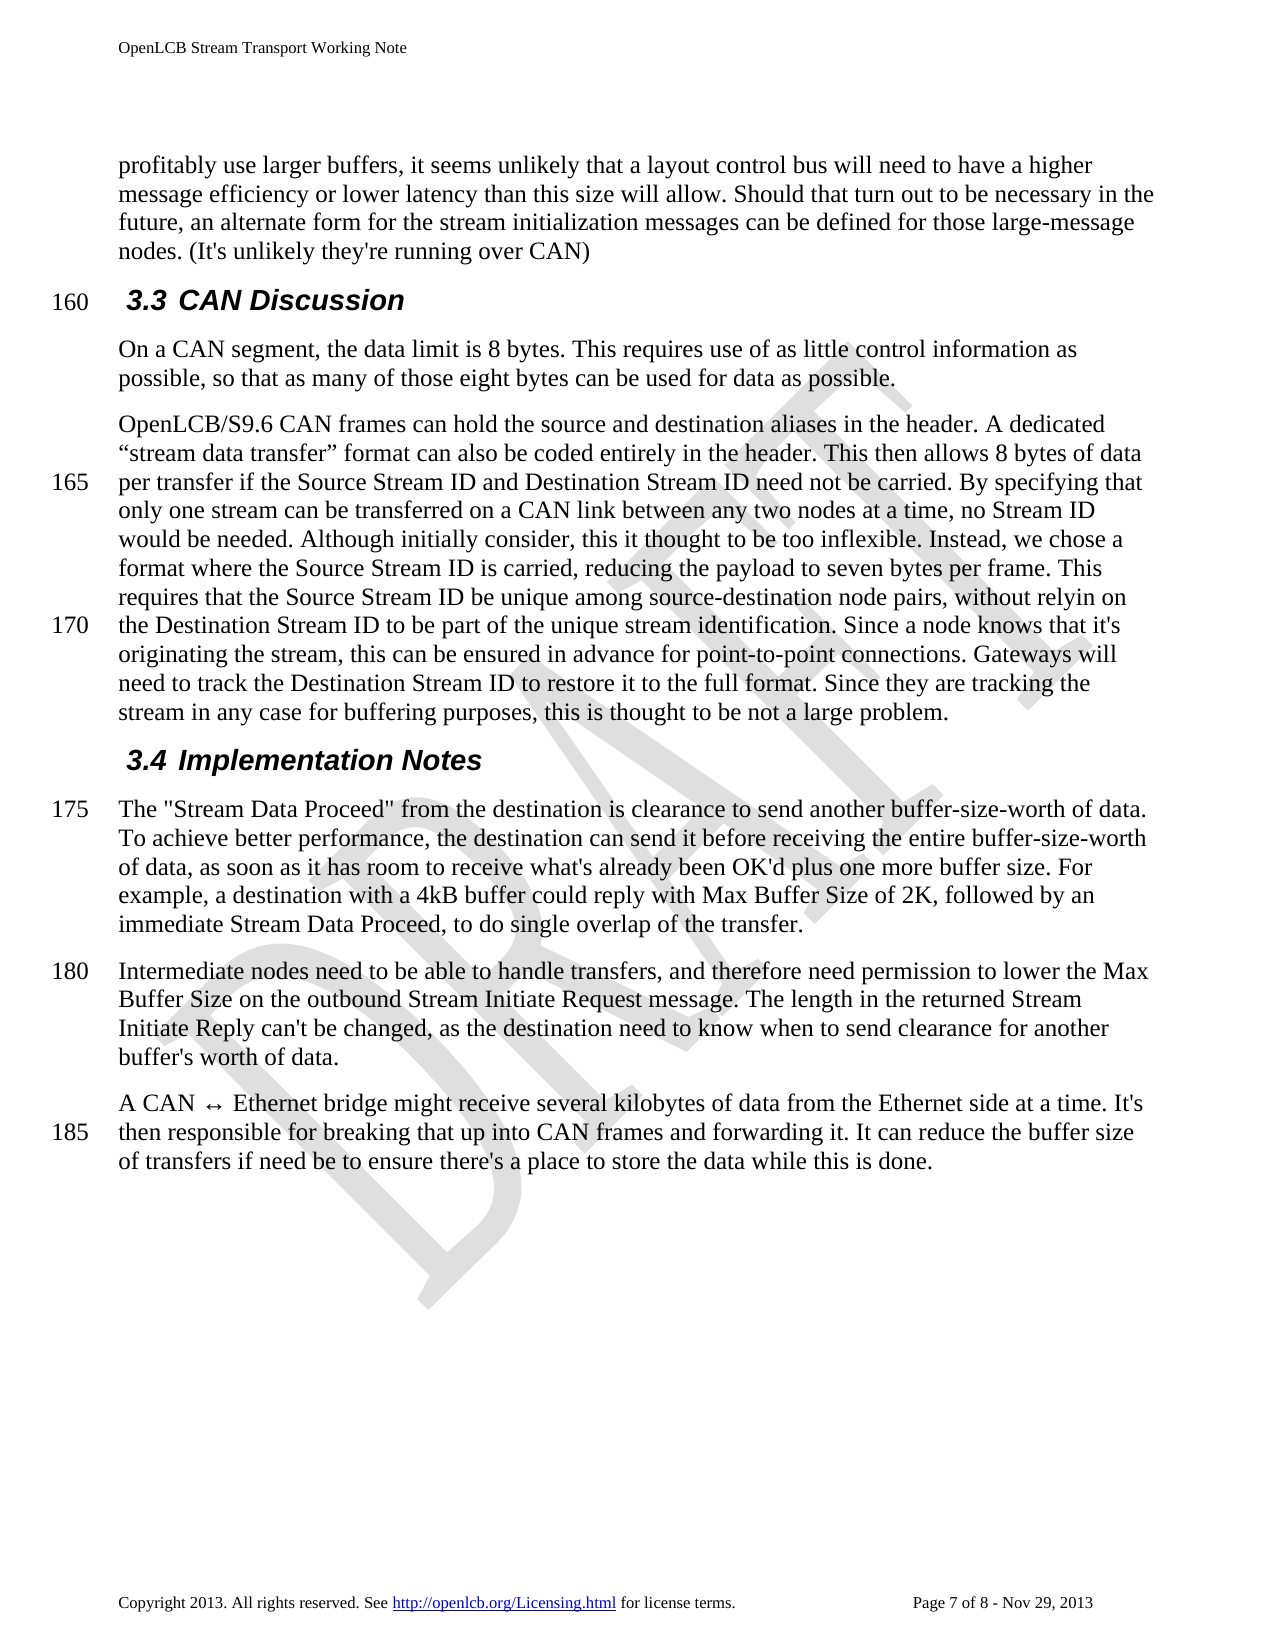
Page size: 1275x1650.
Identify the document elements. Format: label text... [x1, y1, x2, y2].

text A CAN ↔ Ethernet bridge might receive several kilobytes of data from the Ethernet side at a time. It's then responsible for breaking that up into CAN frames and forwarding it. It can reduce the buffer size of transfers if need be to ensure there's a place to store the data while this is done. [118, 1088, 328, 1175]
subtitle [661, 743, 837, 777]
text The "Stream Data Proceed" from the destination is clearance to send another buffer-size-worth of data. To achieve better performance, the destination can send it before receiving the entire buffer-size-worth of data, as soon as it has room to receive what's already been OK'd plus one more buffer size. For example, a destination with a 4kB buffer could reply with Max Buffer Size of 2K, followed by an immediate Stream Data Proceed, to do single overlap of the transfer. [670, 794, 1157, 938]
text Intermediate nodes need to be able to handle transfers, and therefore need permission to lower the Max Buffer Size on the outbound Stream Initiate Request message. The length in the returned Stream Initiate Reply can't be changed, as the destination need to know when to send clearance for another buffer's worth of data. [211, 977, 424, 1071]
text OpenLCB/S9.6 CAN frames can hold the source and destination aliases in the header. A dedicated “stream data transfer” format can also be coded entirely in the header. This then allows 8 bytes of data per transfer if the Source Stream ID and Destination Stream ID need not be carried. By specifying that only one stream can be transferred on a CAN link between any two nodes at a time, no Stream ID would be needed. Although initially consider, this it thought to be too inflexible. Instead, we chose a format where the Source Stream ID is carried, reducing the payload to seven bytes per frame. This requires that the Source Stream ID be unique among source-destination node pairs, without relyin on the Destination Stream ID to be part of the unique stream identification. Since a node knows that it's originating the stream, this can be ensured in advance for point-to-point connections. Gateways will need to track the Destination Stream ID to restore it to the full format. Since they are tracking the stream in any case for buffering purposes, this is thought to be not a large problem. [118, 409, 1157, 725]
subtitle Implementation Notes [118, 743, 579, 777]
text The "Stream Data Proceed" from the destination is clearance to send another buffer-size-worth of data. To achieve better performance, the destination can send it before receiving the entire buffer-size-worth of data, as soon as it has room to receive what's already been OK'd plus one more buffer size. For example, a destination with a 4kB buffer could reply with Max Buffer Size of 2K, followed by an immediate Stream Data Proceed, to do single overlap of the transfer. [118, 794, 689, 938]
text Intermediate nodes need to be able to handle transfers, and therefore need permission to lower the Max Buffer Size on the outbound Stream Initiate Request message. The length in the returned Stream Initiate Reply can't be changed, as the destination need to know when to send clearance for another buffer's worth of data. [118, 956, 235, 1071]
text The "Stream Data Proceed" from the destination is clearance to send another buffer-size-worth of data. To achieve better performance, the destination can send it before receiving the entire buffer-size-worth of data, as soon as it has room to receive what's already been OK'd plus one more buffer size. For example, a destination with a 4kB buffer could reply with Max Buffer Size of 2K, followed by an immediate Stream Data Proceed, to do single overlap of the transfer. [366, 828, 515, 938]
text profitably use larger buffers, it seems unlikely that a layout control bus will need to have a higher message efficiency or lower latency than this size will allow. Should that turn out to be necessary in the future, an alternate form for the stream initialization messages can be defined for those large-message nodes. (It's unlikely they're running over CAN) [118, 150, 1157, 265]
text Intermediate nodes need to be able to handle transfers, and therefore need permission to lower the Max Buffer Size on the outbound Stream Initiate Request message. The length in the returned Stream Initiate Reply can't be changed, as the destination need to know when to send clearance for another buffer's worth of data. [502, 956, 1157, 1071]
subtitle CAN Discussion [118, 283, 1157, 316]
text A CAN ↔ Ethernet bridge might receive several kilobytes of data from the Ethernet side at a time. It's then responsible for breaking that up into CAN frames and forwarding it. It can reduce the buffer size of transfers if need be to ensure there's a place to store the data while this is done. [284, 1088, 492, 1175]
text A CAN ↔ Ethernet bridge might receive several kilobytes of data from the Ethernet side at a time. It's then responsible for breaking that up into CAN frames and forwarding it. It can reduce the buffer size of transfers if need be to ensure there's a place to store the data while this is done. [481, 1088, 1157, 1175]
text Intermediate nodes need to be able to handle transfers, and therefore need permission to lower the Max Buffer Size on the outbound Stream Initiate Request message. The length in the returned Stream Initiate Reply can't be changed, as the destination need to know when to send clearance for another buffer's worth of data. [565, 956, 721, 1016]
subtitle [846, 743, 1157, 777]
text On a CAN segment, the data limit is 8 bytes. This requires use of as little control information as possible, so that as many of those eight bytes can be used for data as possible. [118, 334, 1157, 391]
subtitle [575, 743, 655, 777]
text Intermediate nodes need to be able to handle transfers, and therefore need permission to lower the Max Buffer Size on the outbound Stream Initiate Request message. The length in the returned Stream Initiate Reply can't be changed, as the destination need to know when to send clearance for another buffer's worth of data. [333, 956, 534, 1071]
